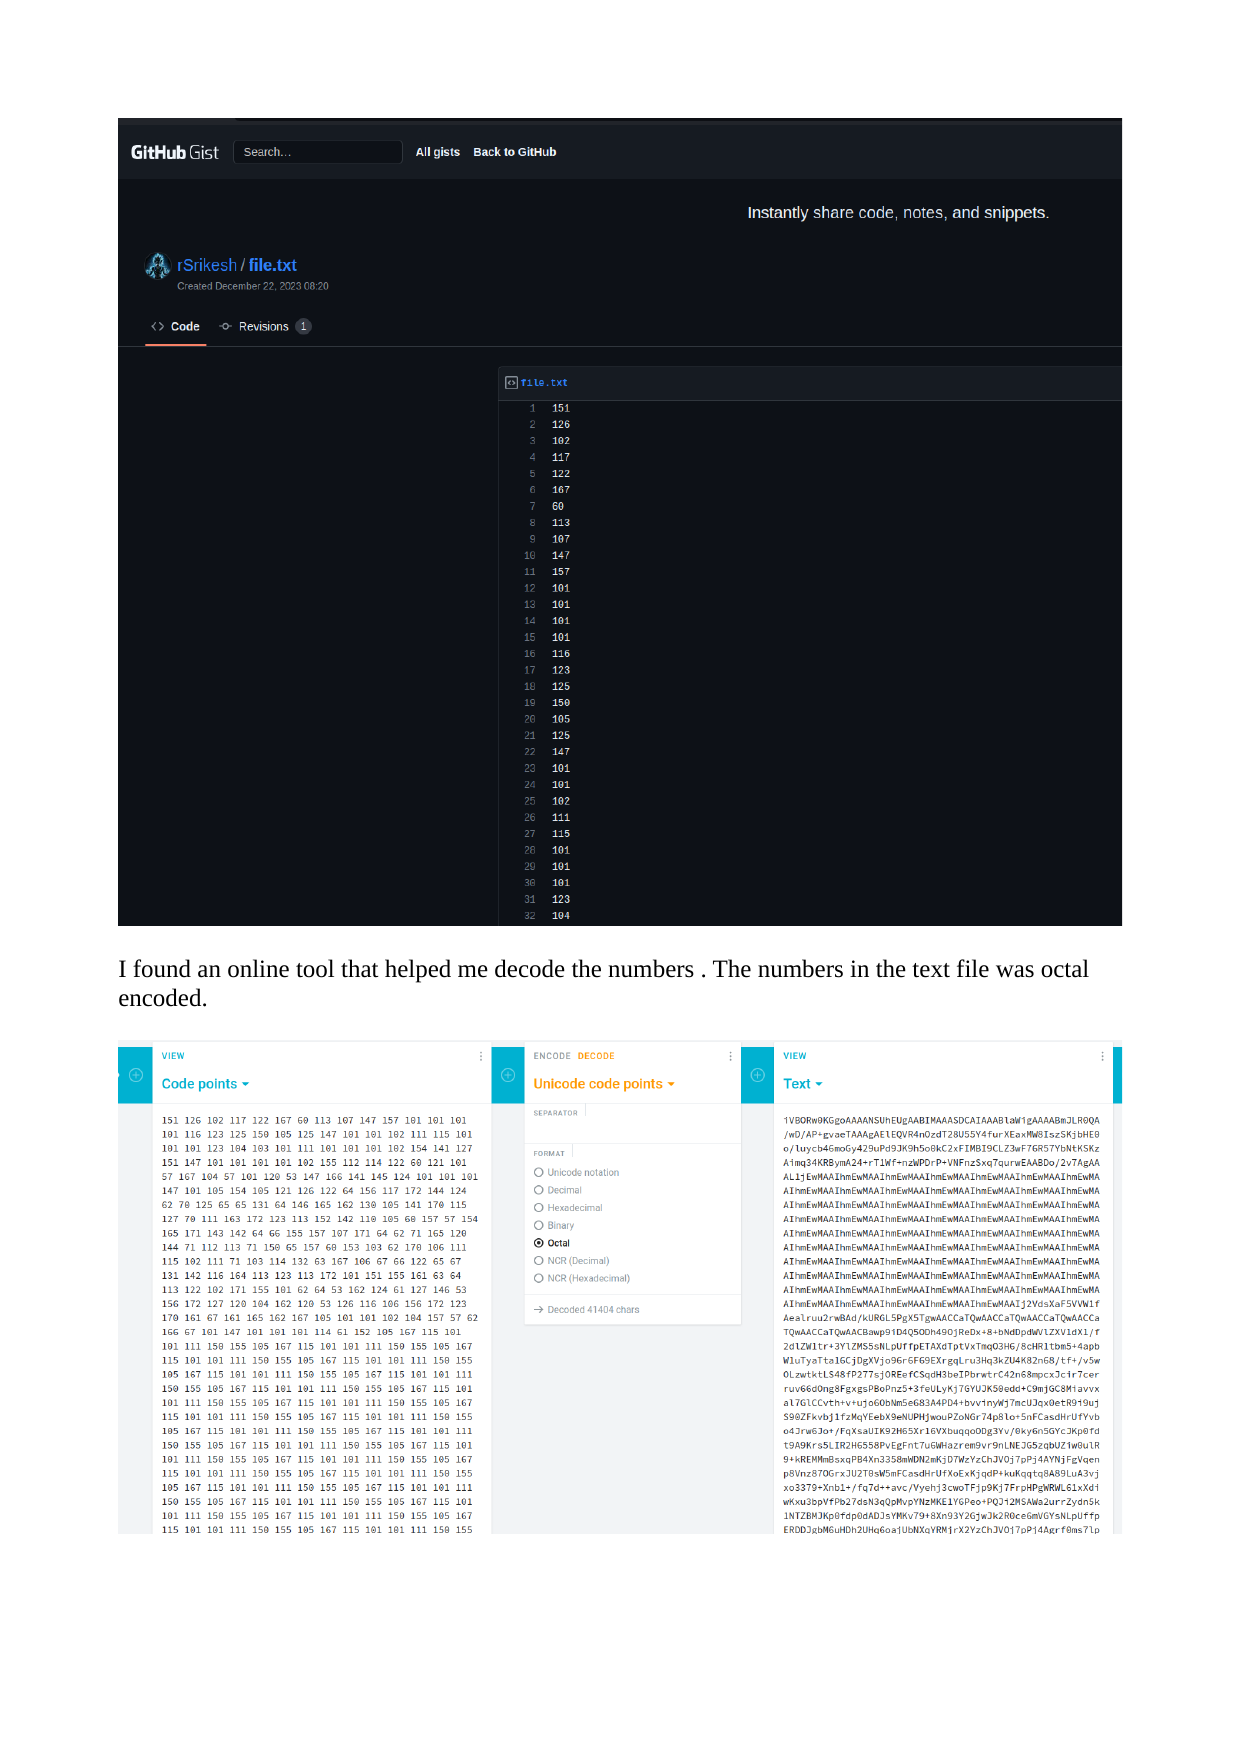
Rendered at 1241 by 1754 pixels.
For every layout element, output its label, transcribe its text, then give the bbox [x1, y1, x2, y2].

picture [118, 1040, 1123, 1534]
text I found an online tool that helped me decode the numbers . The numbers in the text file was octal encoded. [118, 954, 1122, 1012]
picture [118, 118, 1123, 926]
